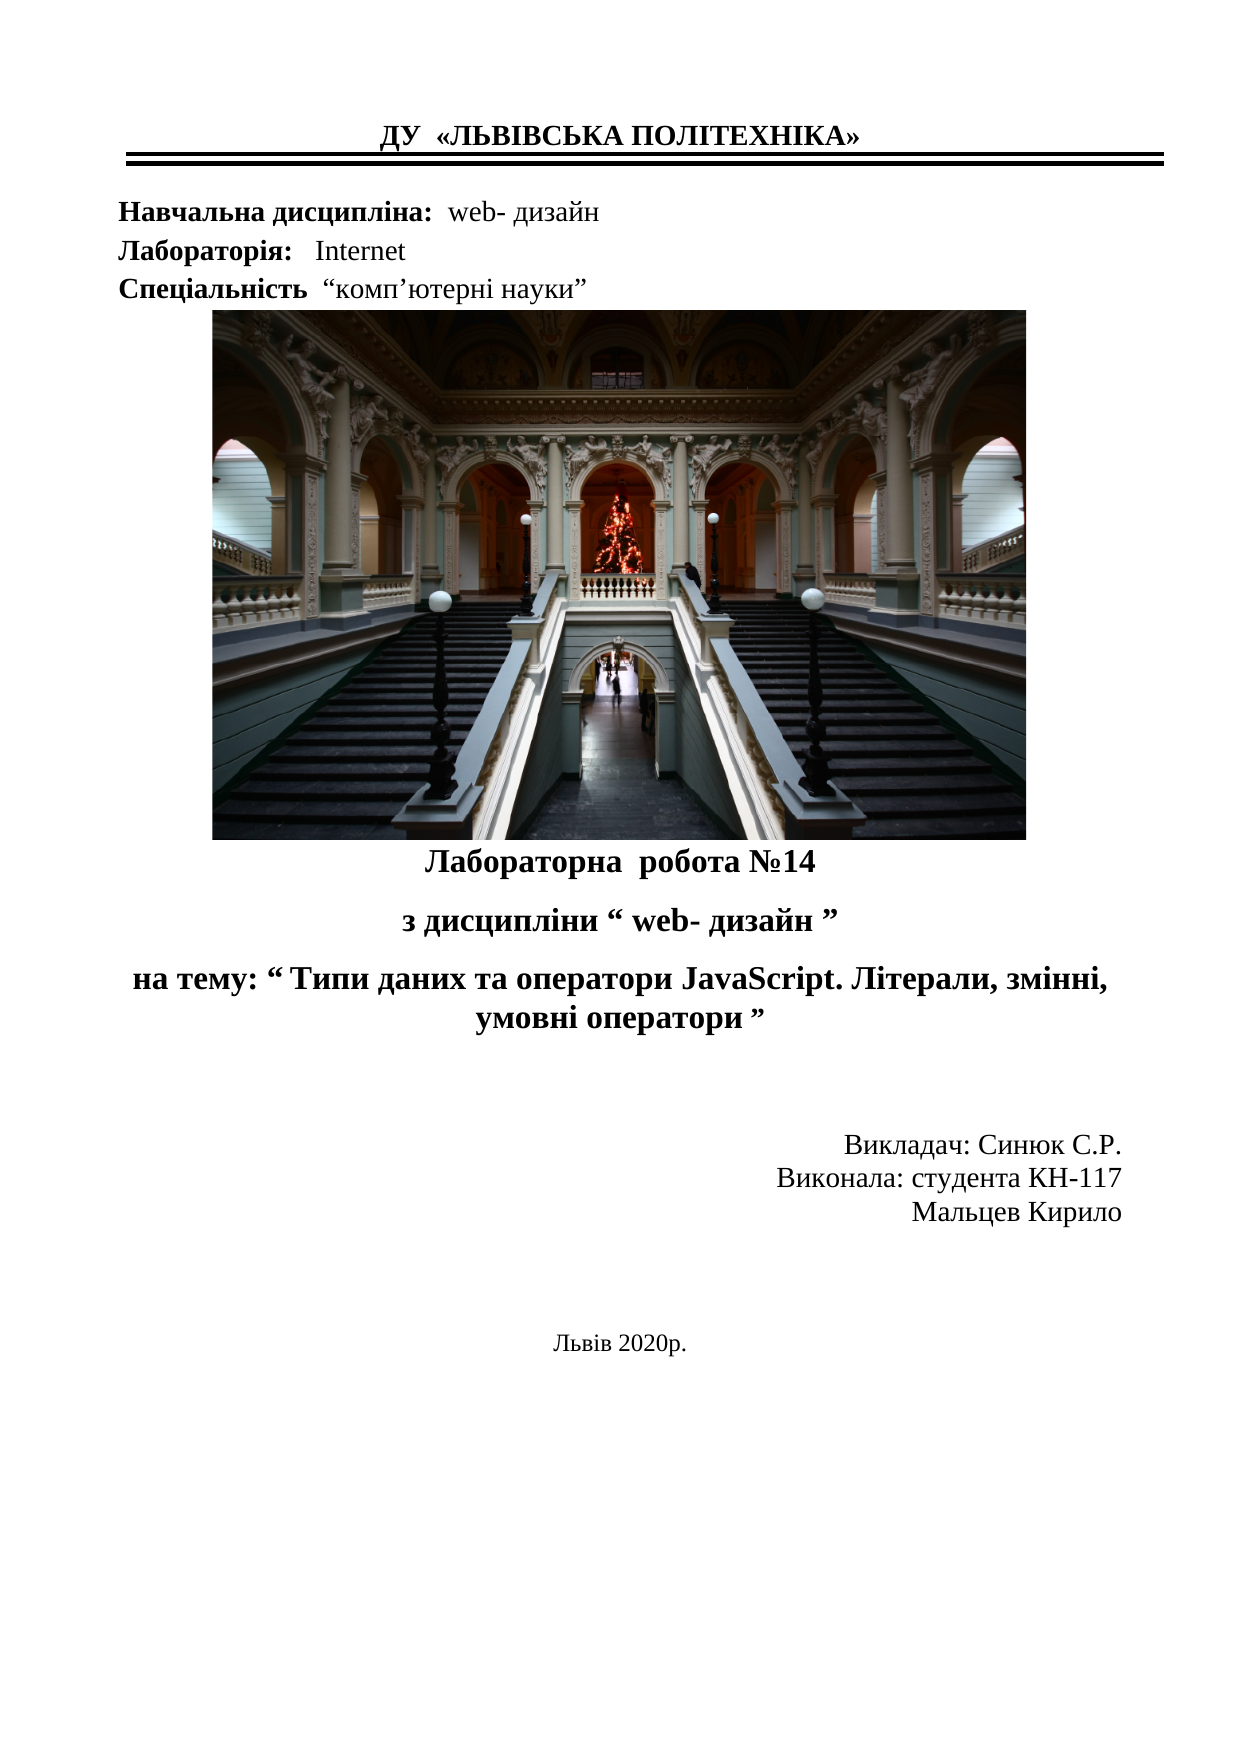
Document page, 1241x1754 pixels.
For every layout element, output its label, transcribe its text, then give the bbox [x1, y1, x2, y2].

text Навчальна дисципліна: web- дизайн [118, 194, 1122, 228]
text ДУ «Львівська політехніка» [118, 118, 1122, 152]
picture [212, 310, 1027, 840]
text Лабораторія: Internet [118, 233, 1122, 267]
text Мальцев Кирило [339, 1194, 1122, 1228]
text Спеціальність “комп’ютерні науки” [118, 272, 1122, 305]
text на тему: “ Типи даних та оператори JavaScript. Літерали, змінні, умовні оператори ” [118, 959, 1122, 1035]
text Лабораторна робота №14 [118, 841, 1122, 880]
text Львів 2020р. [118, 1328, 1122, 1357]
text Виконала: студента КН-117 [339, 1161, 1122, 1194]
table_header [126, 166, 1163, 194]
text з дисципліни “ web- дизайн ” [118, 900, 1122, 938]
text Викладач: Синюк С.Р. [339, 1127, 1122, 1161]
table_header [126, 156, 1163, 161]
